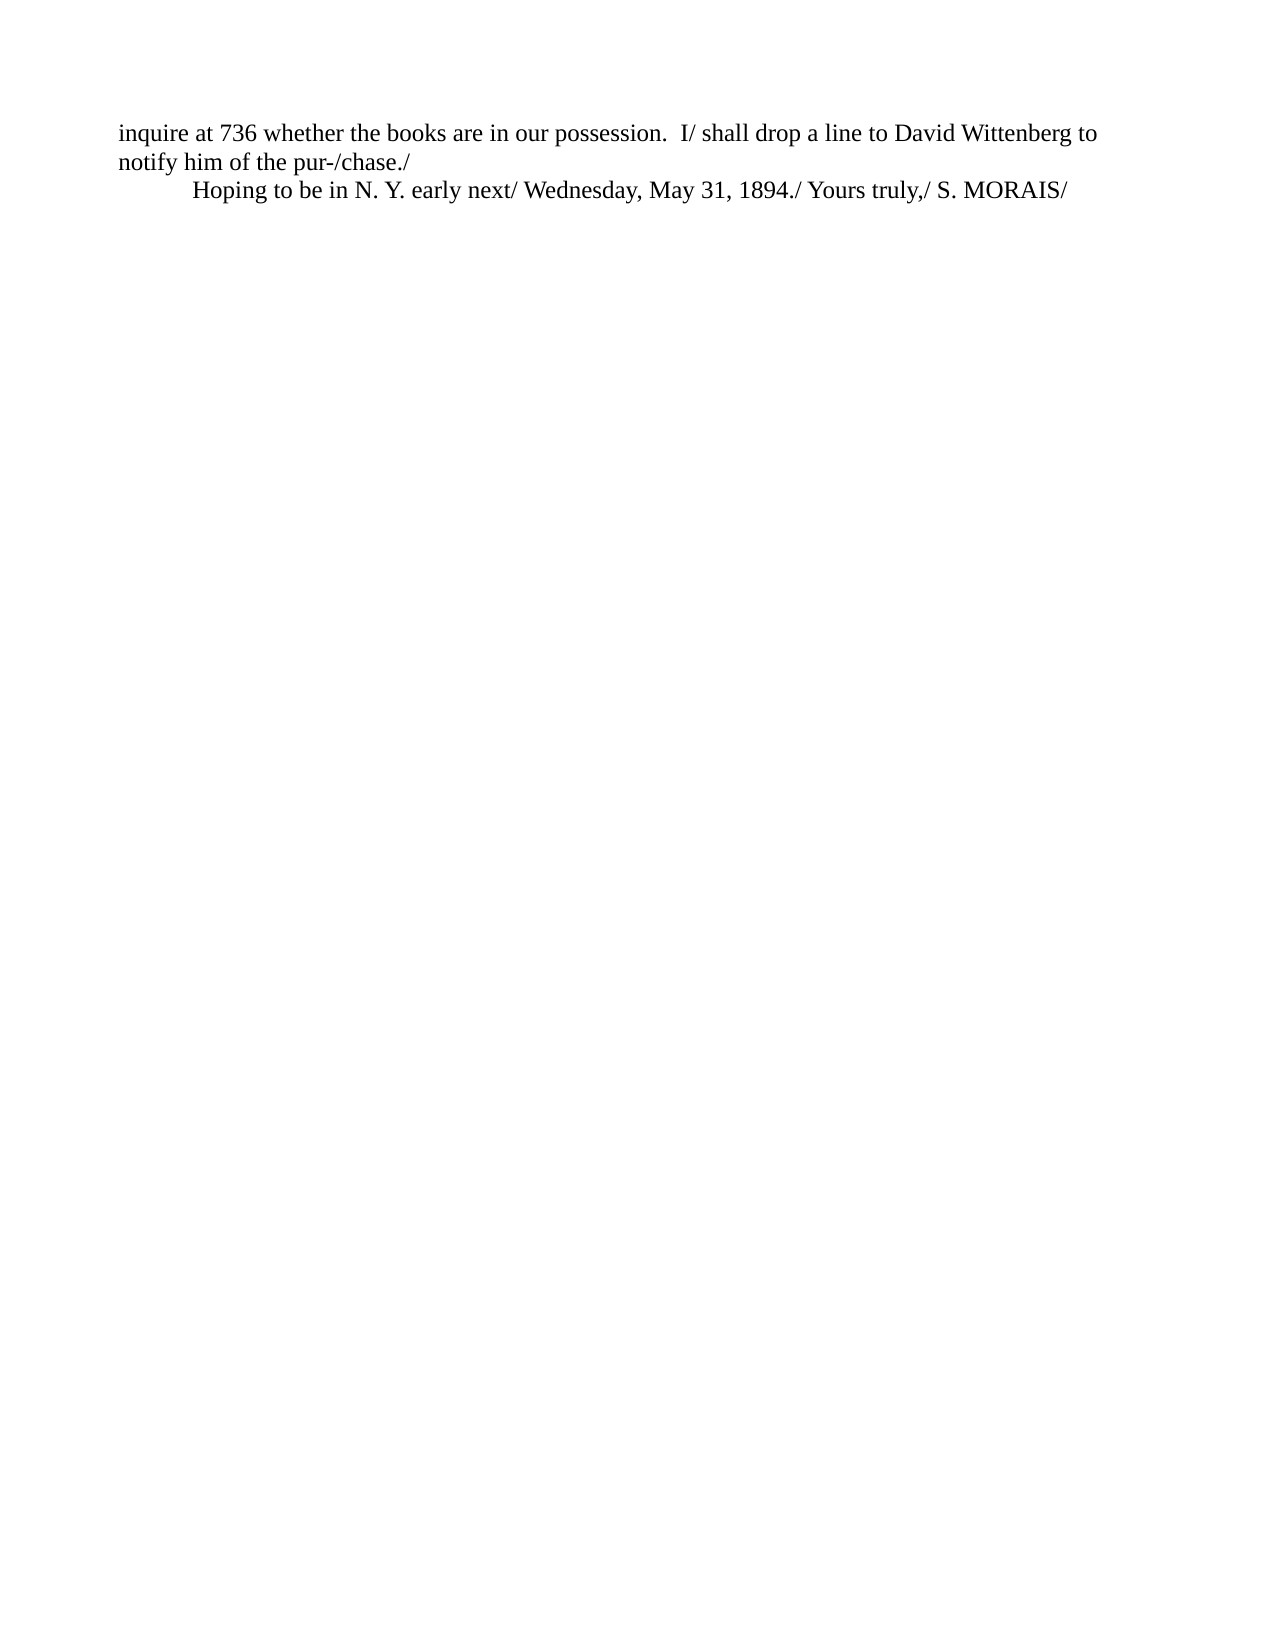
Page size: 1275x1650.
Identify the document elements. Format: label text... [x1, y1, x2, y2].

text inquire at 736 whether the books are in our possession. I/ shall drop a line to David Wittenberg to notify him of the pur-/chase./ [118, 118, 1157, 176]
text Hoping to be in N. Y. early next/ Wednesday, May 31, 1894./ Yours truly,/ S. MORAIS/ [118, 176, 1157, 204]
